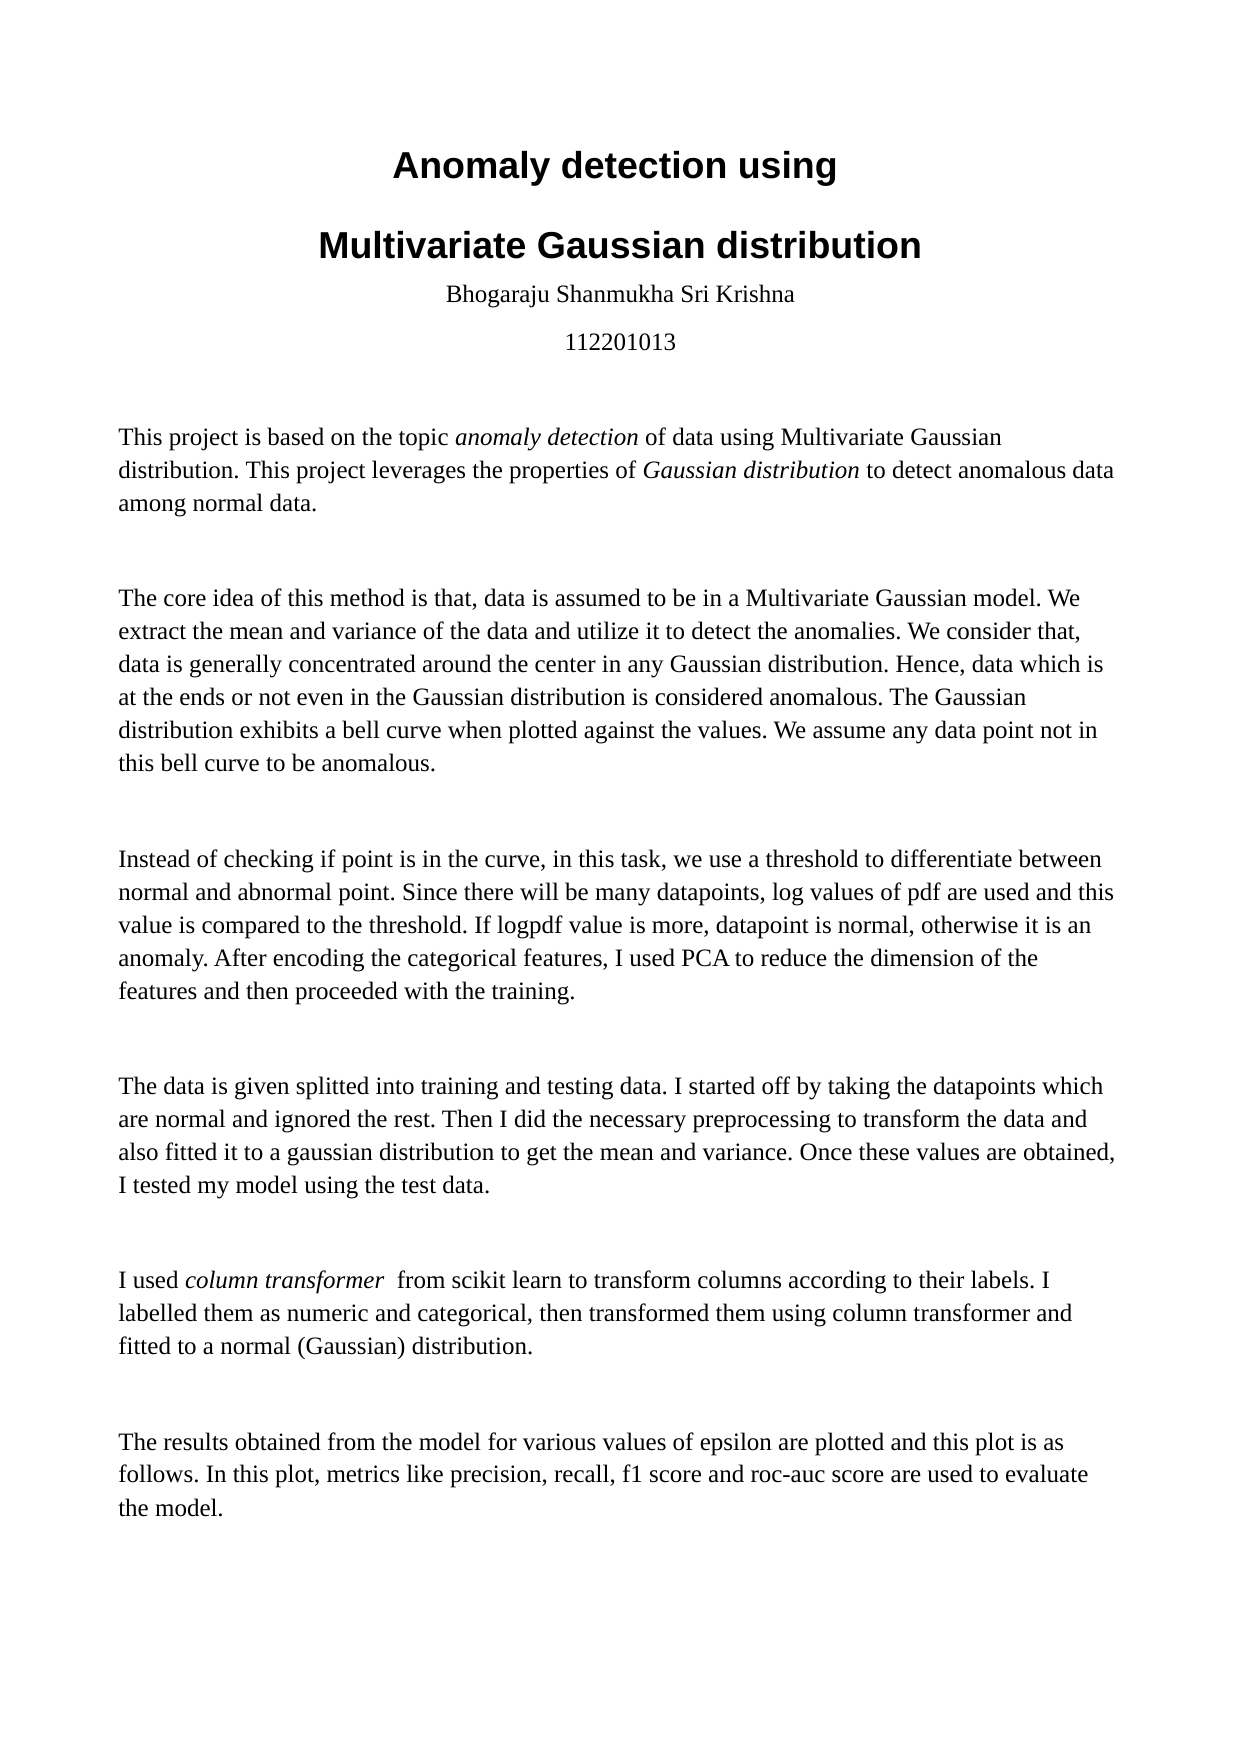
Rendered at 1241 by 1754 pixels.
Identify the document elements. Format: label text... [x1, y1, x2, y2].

text The results obtained from the model for various values of epsilon are plotted and this plot is as follows. In this plot, metrics like precision, recall, f1 score and roc-auc score are used to evaluate the model. [118, 1427, 1122, 1521]
text The core idea of this method is that, data is assumed to be in a Multivariate Gaussian model. We extract the mean and variance of the data and utilize it to detect the anomalies. We consider that, data is generally concentrated around the center in any Gaussian distribution. Hence, data which is at the ends or not even in the Gaussian distribution is considered anomalous. The Gaussian distribution exhibits a bell curve when plotted against the values. We assume any data point not in this bell curve to be anomalous. [118, 583, 1122, 777]
subtitle Anomaly detection using [118, 143, 1122, 186]
text The data is given splitted into training and testing data. I started off by taking the datapoints which are normal and ignored the rest. Then I did the necessary preprocessing to transform the data and also fitted it to a gaussian distribution to get the mean and variance. Once these values are obtained, I tested my model using the test data. [118, 1071, 1122, 1199]
text Bhogaraju Shanmukha Sri Krishna [118, 279, 1122, 308]
text 112201013 [118, 327, 1122, 356]
text I used column transformer from scikit learn to transform columns according to their labels. I labelled them as numeric and categorical, then transformed them using column transformer and fitted to a normal (Gaussian) distribution. [118, 1265, 1122, 1360]
subtitle Multivariate Gaussian distribution [118, 224, 1122, 267]
text Instead of checking if point is in the curve, in this task, we use a threshold to differentiate between normal and abnormal point. Since there will be many datapoints, log values of pdf are used and this value is compared to the threshold. If logpdf value is more, datapoint is normal, otherwise it is an anomaly. After encoding the categorical features, I used PCA to reduce the dimension of the features and then proceeded with the training. [118, 844, 1122, 1004]
text This project is based on the topic anomaly detection of data using Multivariate Gaussian distribution. This project leverages the properties of Gaussian distribution to detect anomalous data among normal data. [118, 422, 1122, 517]
